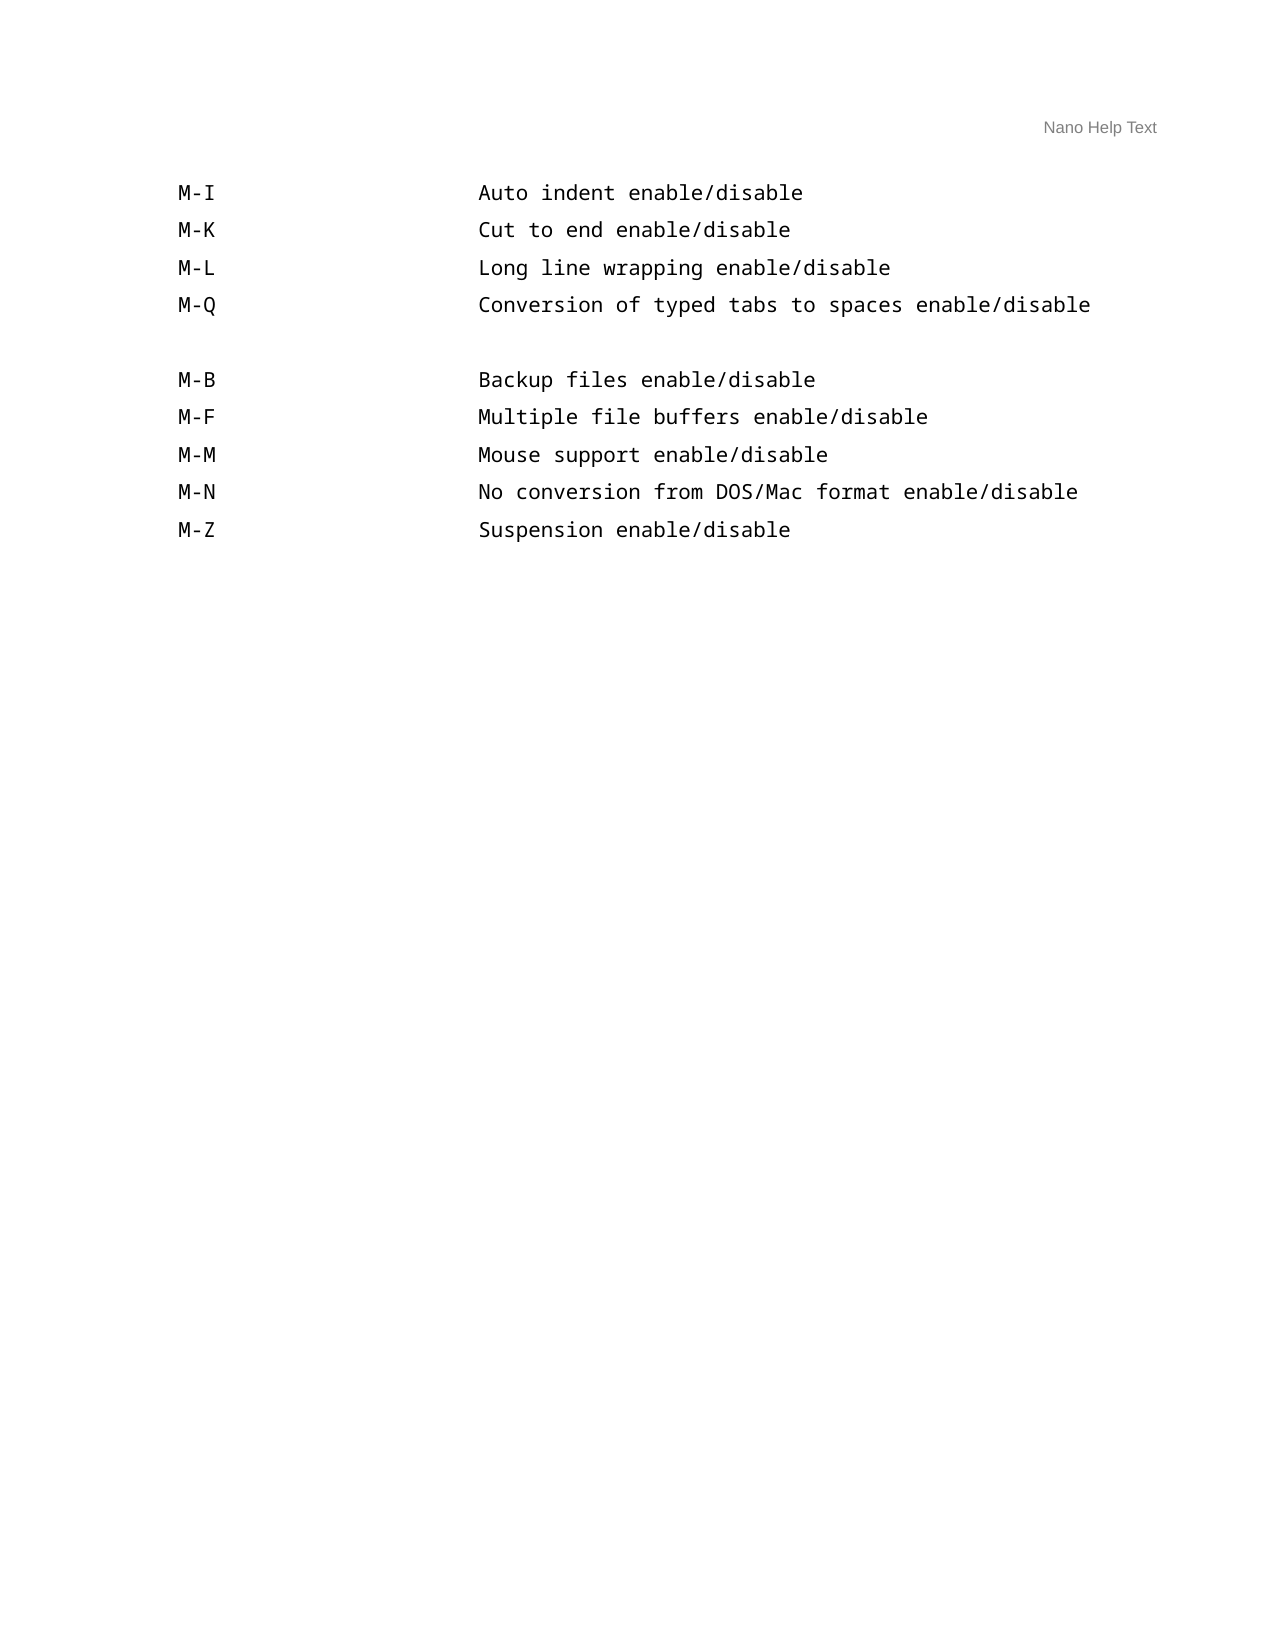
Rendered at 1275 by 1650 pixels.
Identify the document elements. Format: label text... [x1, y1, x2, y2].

text M-L Long line wrapping enable/disable [178, 253, 1157, 281]
text M-B Backup files enable/disable [178, 365, 1157, 393]
text M-I Auto indent enable/disable [178, 178, 1157, 207]
text M-Z Suspension enable/disable [178, 515, 1157, 543]
text M-K Cut to end enable/disable [178, 216, 1157, 244]
text M-F Multiple file buffers enable/disable [178, 402, 1157, 431]
text M-N No conversion from DOS/Mac format enable/disable [178, 477, 1157, 506]
text M-M Mouse support enable/disable [178, 440, 1157, 468]
text M-Q Conversion of typed tabs to spaces enable/disable [178, 290, 1157, 319]
